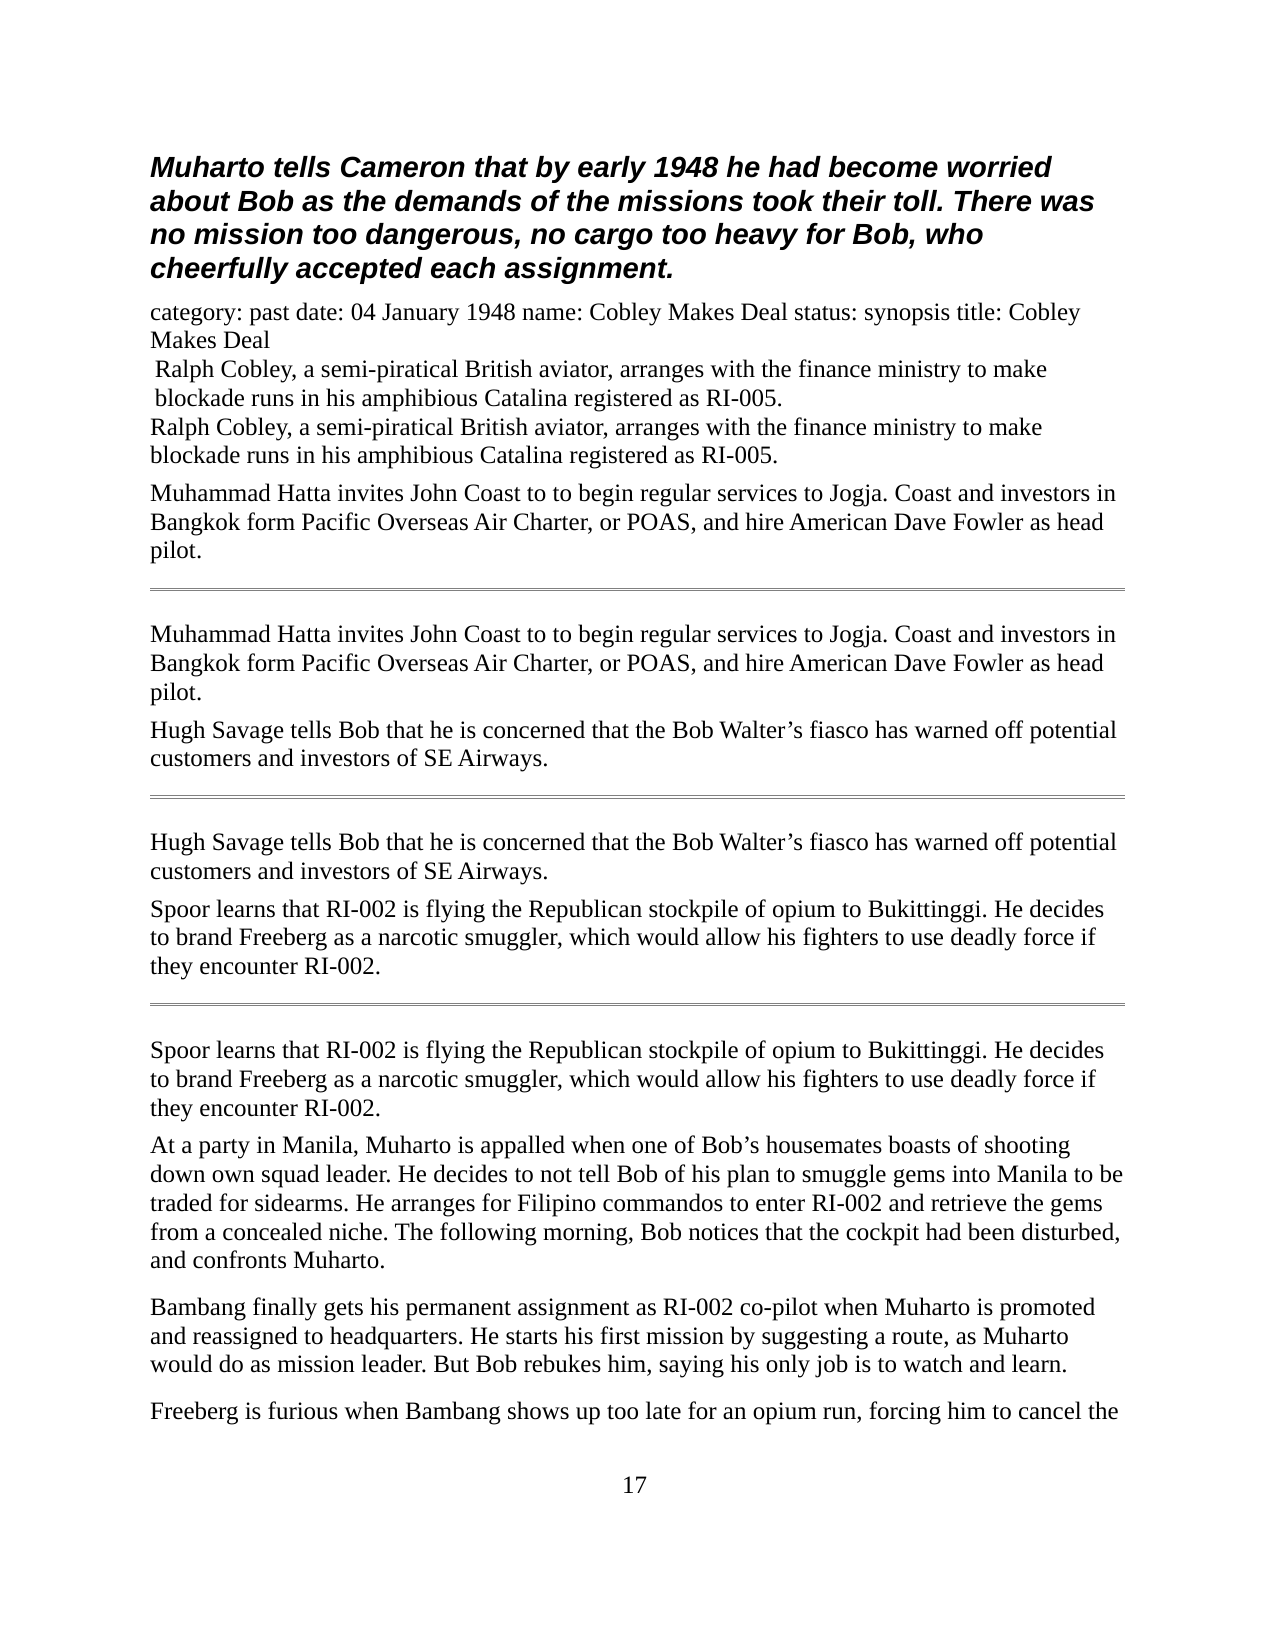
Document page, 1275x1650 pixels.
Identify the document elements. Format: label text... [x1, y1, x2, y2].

text Spoor learns that RI-002 is flying the Republican stockpile of opium to Bukittinggi. He decides to brand Freeberg as a narcotic smuggler, which would allow his fighters to use deadly force if they encounter RI-002. [150, 1035, 1125, 1121]
text Freeberg is furious when Bambang shows up too late for an opium run, forcing him to cancel the [150, 1396, 1125, 1425]
text Muhammad Hatta invites John Coast to to begin regular services to Jogja. Coast and investors in Bangkok form Pacific Overseas Air Charter, or POAS, and hire American Dave Fowler as head pilot. [150, 478, 1125, 564]
subtitle Muharto tells Cameron that by early 1948 he had become worried about Bob as the demands of the missions took their toll. There was no mission too dangerous, no cargo too heavy for Bob, who cheerfully accepted each assignment. [150, 150, 1125, 284]
text Muhammad Hatta invites John Coast to to begin regular services to Jogja. Coast and investors in Bangkok form Pacific Overseas Air Charter, or POAS, and hire American Dave Fowler as head pilot. [150, 619, 1125, 706]
table_header Ralph Cobley, a semi-piratical British aviator, arranges with the finance ministry to make blockade runs in his amphibious Catalina registered as RI-005. [150, 354, 1125, 412]
text At a party in Manila, Muharto is appalled when one of Bob’s housemates boasts of shooting down own squad leader. He decides to not tell Bob of his plan to smuggle gems into Manila to be traded for sidearms. He arranges for Filipino commandos to enter RI-002 and retrieve the gems from a concealed niche. The following morning, Bob notices that the cockpit had been disturbed, and confronts Muharto. [150, 1130, 1125, 1274]
text Spoor learns that RI-002 is flying the Republican stockpile of opium to Bukittinggi. He decides to brand Freeberg as a narcotic smuggler, which would allow his fighters to use deadly force if they encounter RI-002. [150, 894, 1125, 980]
text Ralph Cobley, a semi-piratical British aviator, arranges with the finance ministry to make blockade runs in his amphibious Catalina registered as RI-005. [150, 412, 1125, 469]
text Hugh Savage tells Bob that he is concerned that the Bob Walter’s fiasco has warned off potential customers and investors of SE Airways. [150, 827, 1125, 885]
text Hugh Savage tells Bob that he is concerned that the Bob Walter’s fiasco has warned off potential customers and investors of SE Airways. [150, 715, 1125, 772]
text Bambang finally gets his permanent assignment as RI-002 co-pilot when Muharto is promoted and reassigned to headquarters. He starts his first mission by suggesting a route, as Muharto would do as mission leader. But Bob rebukes him, saying his only job is to watch and learn. [150, 1292, 1125, 1378]
text category: past date: 04 January 1948 name: Cobley Makes Deal status: synopsis title: Cobley Makes Deal [150, 297, 1125, 354]
